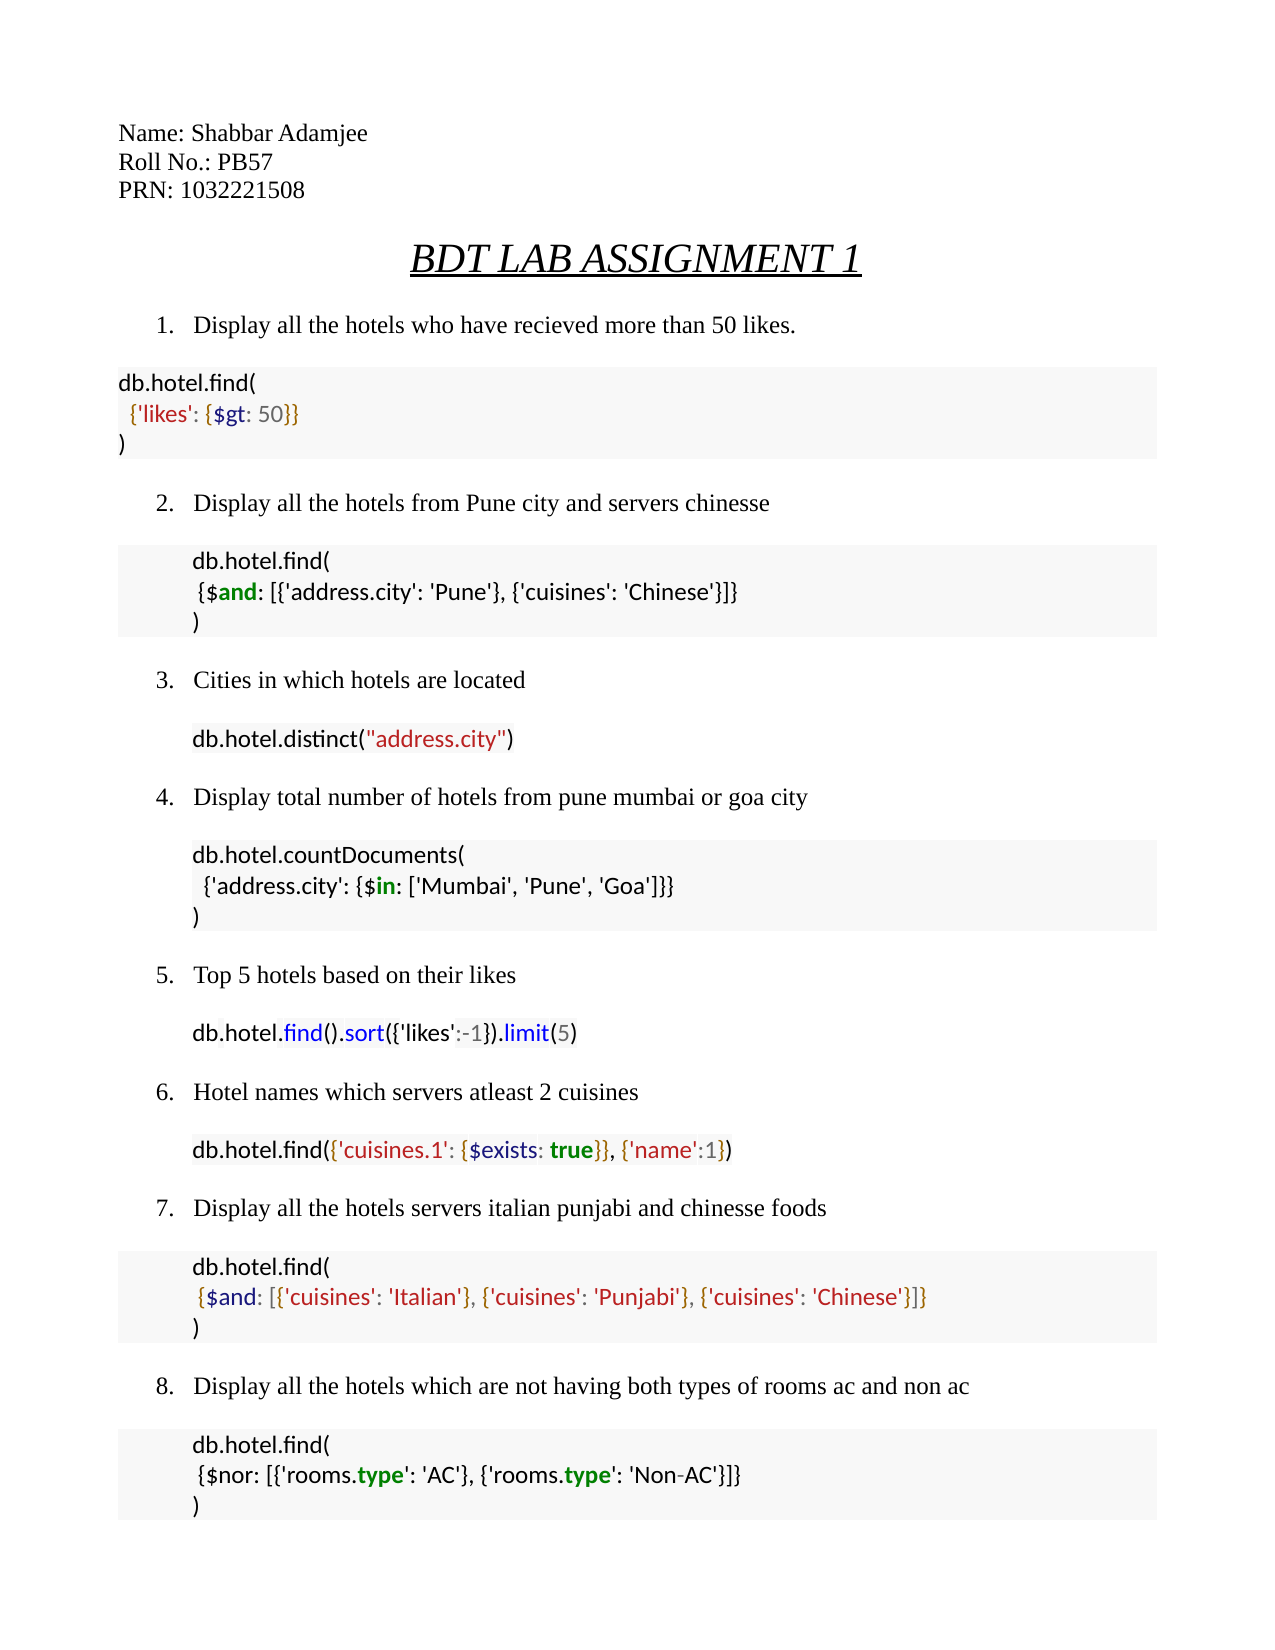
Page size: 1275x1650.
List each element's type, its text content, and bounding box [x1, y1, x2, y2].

text ) [118, 428, 1157, 459]
text db.hotel.find( [118, 367, 1157, 398]
list Display all the hotels from Pune city and servers chinesse [156, 488, 1157, 516]
text PRN: 1032221508 [118, 176, 1157, 204]
list Display all the hotels servers italian punjabi and chinesse foods [156, 1193, 1157, 1222]
list Hotel names which servers atleast 2 cuisines [156, 1077, 1157, 1106]
list Top 5 hotels based on their likes [156, 960, 1157, 989]
text db.hotel.find( [118, 1429, 1157, 1459]
list Display all the hotels which are not having both types of rooms ac and non ac [156, 1371, 1157, 1400]
text {'likes': {$gt: 50}} [118, 398, 1157, 428]
text BDT LAB ASSIGNMENT 1 [118, 233, 1157, 281]
list Cities in which hotels are located [156, 665, 1157, 694]
text ) [118, 1312, 1157, 1343]
text db.hotel.countDocuments( [192, 840, 1157, 870]
text db.hotel.distinct("address.city") [118, 723, 1157, 782]
text {'address.city': {$in: ['Mumbai', 'Pune', 'Goa']}} [192, 870, 1157, 901]
text db.hotel.find( [118, 1251, 1157, 1282]
text ) [118, 606, 1157, 637]
text {$and: [{'cuisines': 'Italian'}, {'cuisines': 'Punjabi'}, {'cuisines': 'Chinese'}]} [118, 1282, 1157, 1312]
text {$nor: [{'rooms.type': 'AC'}, {'rooms.type': 'Non-AC'}]} [118, 1459, 1157, 1490]
text db.hotel.find( [118, 545, 1157, 576]
text ) [192, 901, 1157, 931]
text db.hotel.find().sort({'likes':-1}).limit(5) [118, 1017, 1157, 1048]
text db.hotel.find({'cuisines.1': {$exists: true}}, {'name':1}) [118, 1134, 1157, 1165]
text ) [118, 1490, 1157, 1520]
list Display all the hotels who have recieved more than 50 likes. [156, 310, 1157, 338]
text Name: Shabbar Adamjee Roll No.: PB57 [118, 118, 1157, 176]
list Display total number of hotels from pune mumbai or goa city [156, 782, 1157, 811]
text {$and: [{'address.city': 'Pune'}, {'cuisines': 'Chinese'}]} [118, 576, 1157, 606]
